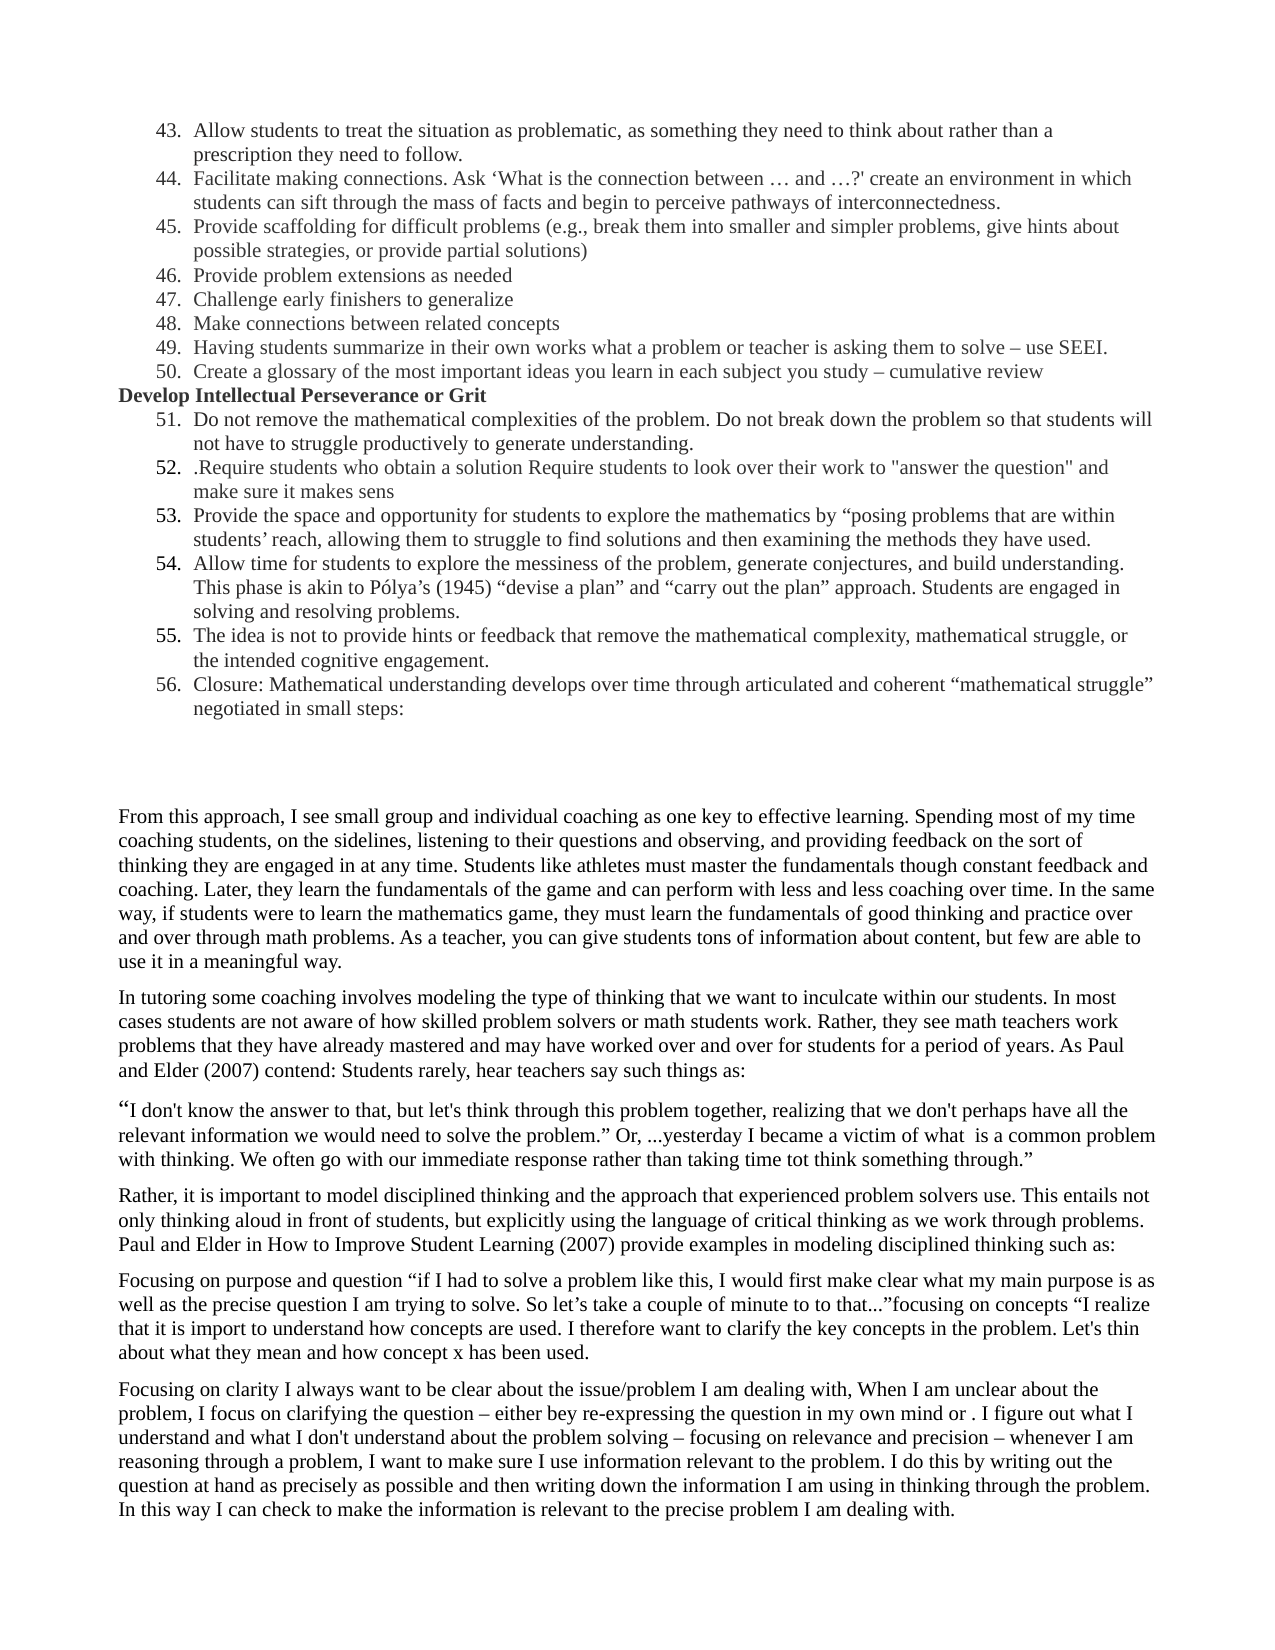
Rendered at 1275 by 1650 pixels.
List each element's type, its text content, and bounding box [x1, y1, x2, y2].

text Rather, it is important to model disciplined thinking and the approach that experienced problem solvers use. This entails not only thinking aloud in front of students, but explicitly using the language of critical thinking as we work through problems. Paul and Elder in How to Improve Student Learning (2007) provide examples in modeling disciplined thinking such as: [118, 1183, 1157, 1256]
list Allow time for students to explore the messiness of the problem, generate conjectures, and build understanding. This phase is akin to Pólya’s (1945) “devise a plan” and “carry out the plan” approach. Students are engaged in solving and resolving problems. [156, 551, 1157, 623]
list Challenge early finishers to generalize [156, 287, 1157, 311]
text Develop Intellectual Perseverance or Grit [118, 383, 1157, 407]
list negotiated in small steps: [156, 696, 1157, 720]
list Provide the space and opportunity for students to explore the mathematics by “posing problems that are within students’ reach, allowing them to struggle to find solutions and then examining the methods they have used. [156, 503, 1157, 551]
text In tutoring some coaching involves modeling the type of thinking that we want to inculcate within our students. In most cases students are not aware of how skilled problem solvers or math students work. Rather, they see math teachers work problems that they have already mastered and may have worked over and over for students for a period of years. As Paul and Elder (2007) contend: Students rarely, hear teachers say such things as: [118, 985, 1157, 1082]
list The idea is not to provide hints or feedback that remove the mathematical complexity, mathematical struggle, or the intended cognitive engagement. [156, 623, 1157, 672]
list Having students summarize in their own works what a problem or teacher is asking them to solve – use SEEI. [156, 335, 1157, 359]
list .Require students who obtain a solution Require students to look over their work to "answer the question" and make sure it makes sens [156, 455, 1157, 503]
list Do not remove the mathematical complexities of the problem. Do not break down the problem so that students will not have to struggle productively to generate understanding. [156, 407, 1157, 455]
text From this approach, I see small group and individual coaching as one key to effective learning. Spending most of my time coaching students, on the sidelines, listening to their questions and observing, and providing feedback on the sort of thinking they are engaged in at any time. Students like athletes must master the fundamentals though constant feedback and coaching. Later, they learn the fundamentals of the game and can perform with less and less coaching over time. In the same way, if students were to learn the mathematics game, they must learn the fundamentals of good thinking and practice over and over through math problems. As a teacher, you can give students tons of information about content, but few are able to use it in a meaningful way. [118, 804, 1157, 973]
list Allow students to treat the situation as problematic, as something they need to think about rather than a prescription they need to follow. [156, 118, 1157, 166]
list Provide scaffolding for difficult problems (e.g., break them into smaller and simpler problems, give hints about possible strategies, or provide partial solutions) [156, 214, 1157, 262]
text “I don't know the answer to that, but let's think through this problem together, realizing that we don't perhaps have all the relevant information we would need to solve the problem.” Or, ...yesterday I became a victim of what is a common problem with thinking. We often go with our immediate response rather than taking time tot think something through.” [118, 1094, 1157, 1171]
list Make connections between related concepts [156, 311, 1157, 335]
list Facilitate making connections. Ask ‘What is the connection between … and …?' create an environment in which students can sift through the mass of facts and begin to perceive pathways of interconnectedness. [156, 166, 1157, 214]
list Provide problem extensions as needed [156, 262, 1157, 287]
text Focusing on purpose and question “if I had to solve a problem like this, I would first make clear what my main purpose is as well as the precise question I am trying to solve. So let’s take a couple of minute to to that...”focusing on concepts “I realize that it is import to understand how concepts are used. I therefore want to clarify the key concepts in the problem. Let's thin about what they mean and how concept x has been used. [118, 1268, 1157, 1364]
list Closure: Mathematical understanding develops over time through articulated and coherent “mathematical struggle” [156, 672, 1157, 696]
text Focusing on clarity I always want to be clear about the issue/problem I am dealing with, When I am unclear about the problem, I focus on clarifying the question – either bey re-expressing the question in my own mind or . I figure out what I understand and what I don't understand about the problem solving – focusing on relevance and precision – whenever I am reasoning through a problem, I want to make sure I use information relevant to the problem. I do this by writing out the question at hand as precisely as possible and then writing down the information I am using in thinking through the problem. In this way I can check to make the information is relevant to the precise problem I am dealing with. [118, 1377, 1157, 1521]
list Create a glossary of the most important ideas you learn in each subject you study – cumulative review [156, 359, 1157, 383]
